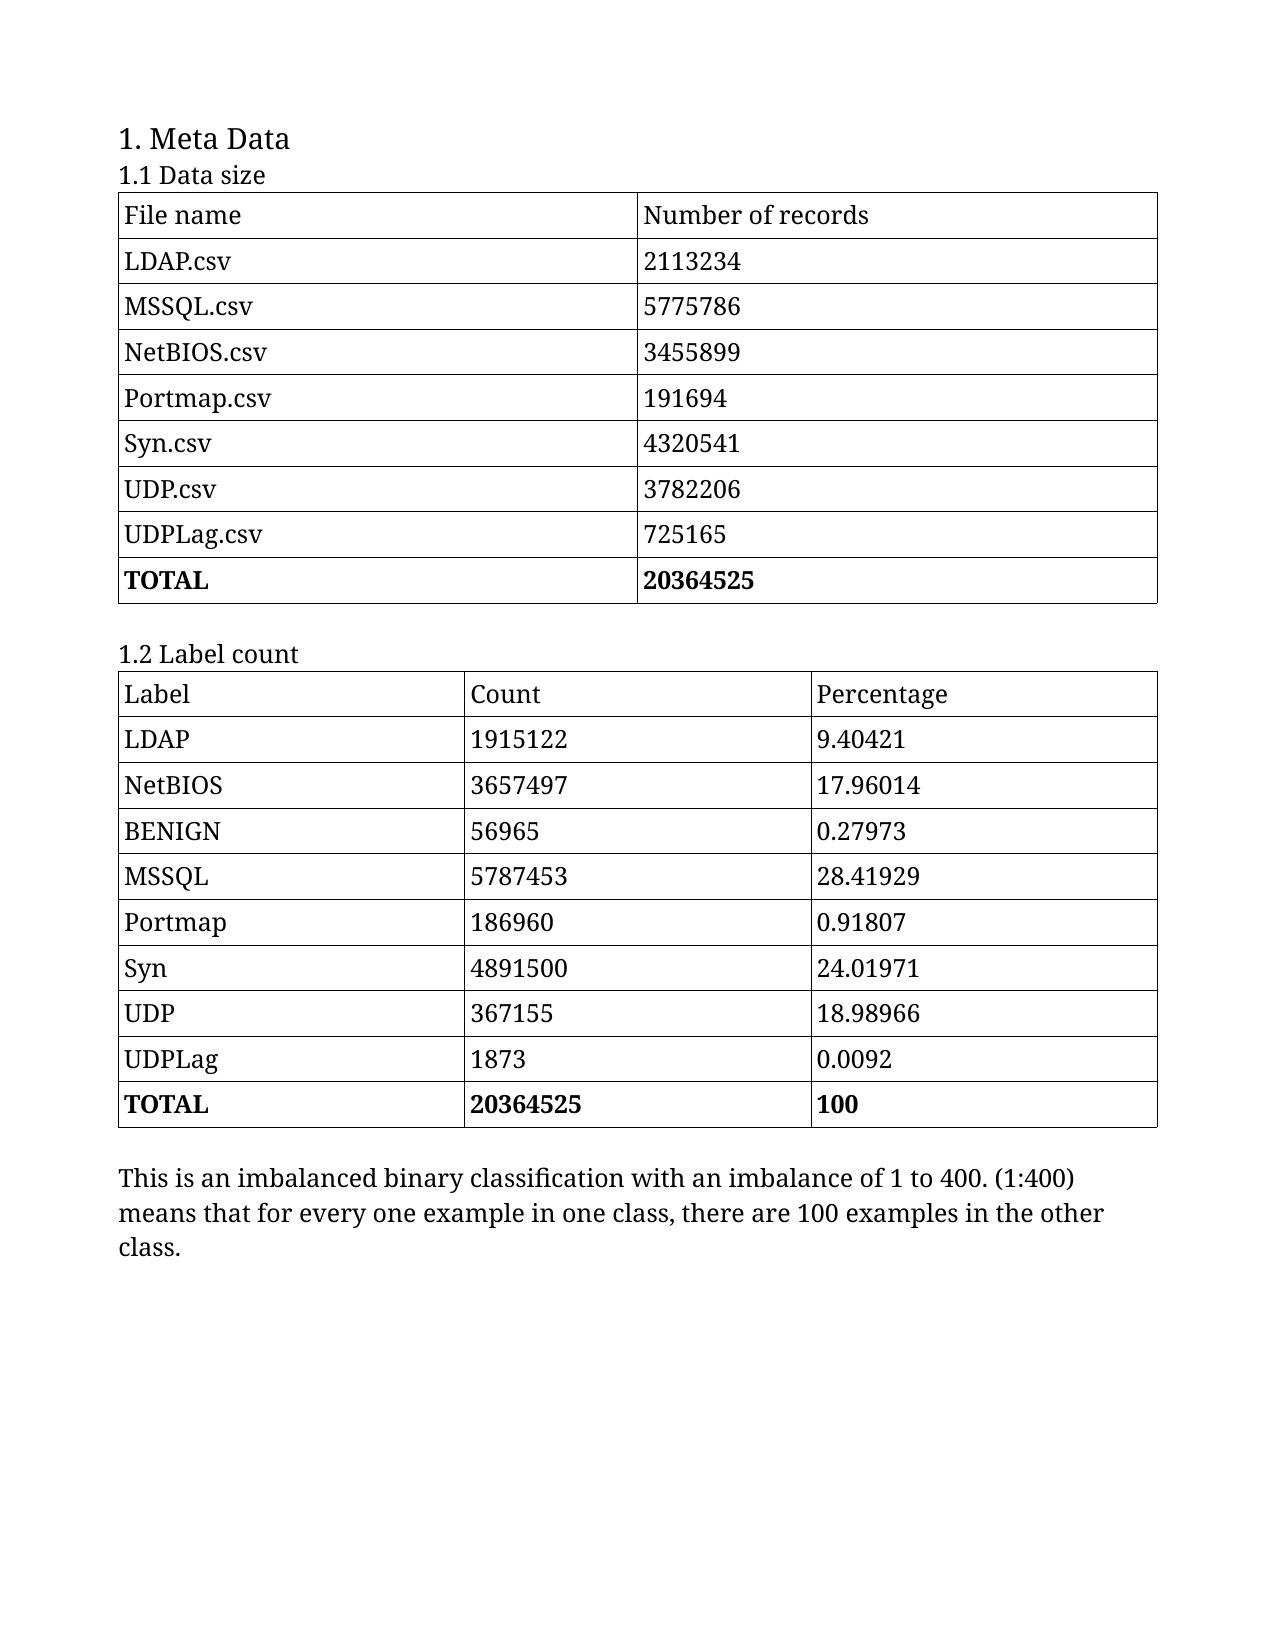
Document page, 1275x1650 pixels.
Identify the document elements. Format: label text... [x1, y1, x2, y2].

table_cell 3782206 [638, 467, 1157, 511]
table_cell NetBIOS.csv [119, 330, 637, 374]
table_cell Portmap [119, 900, 464, 944]
table_cell 1915122 [465, 717, 811, 762]
table_cell 17.96014 [812, 763, 1157, 808]
table_cell 3657497 [465, 763, 811, 808]
table_cell TOTAL [119, 1082, 464, 1127]
table_cell BENIGN [119, 809, 464, 853]
table_header File name [119, 193, 637, 237]
table_cell LDAP.csv [119, 239, 637, 283]
table_cell 5775786 [638, 284, 1157, 329]
table_cell 9.40421 [812, 717, 1157, 762]
table_cell 20364525 [638, 558, 1157, 602]
table_cell 3455899 [638, 330, 1157, 374]
table_cell 4891500 [465, 946, 811, 990]
table_cell 100 [812, 1082, 1157, 1127]
table_cell 1873 [465, 1037, 811, 1081]
table_cell 367155 [465, 991, 811, 1036]
table_cell Syn [119, 946, 464, 990]
table_header Count [465, 672, 811, 716]
table_cell 5787453 [465, 854, 811, 899]
table_cell UDPLag [119, 1037, 464, 1081]
text 1.1 Data size [118, 158, 1157, 192]
table_cell 0.0092 [812, 1037, 1157, 1081]
table_cell 725165 [638, 512, 1157, 557]
table_cell LDAP [119, 717, 464, 762]
table_cell MSSQL [119, 854, 464, 899]
table_cell UDP.csv [119, 467, 637, 511]
table_cell TOTAL [119, 558, 637, 602]
table_cell 28.41929 [812, 854, 1157, 899]
table_cell Portmap.csv [119, 375, 637, 420]
table_cell 20364525 [465, 1082, 811, 1127]
table_cell 0.91807 [812, 900, 1157, 944]
table_cell 0.27973 [812, 809, 1157, 853]
table_cell 56965 [465, 809, 811, 853]
table_cell 4320541 [638, 421, 1157, 466]
table_header Label [119, 672, 464, 716]
table_cell MSSQL.csv [119, 284, 637, 329]
text 1. Meta Data [118, 118, 1157, 158]
table_header Number of records [638, 193, 1157, 237]
table_cell 18.98966 [812, 991, 1157, 1036]
table_cell UDPLag.csv [119, 512, 637, 557]
text This is an imbalanced binary classification with an imbalance of 1 to 400. (1:400) means that for every one example in one class, there are 100 examples in the other class. [118, 1161, 1157, 1263]
table_cell UDP [119, 991, 464, 1036]
text 1.2 Label count [118, 637, 1157, 671]
table_cell 24.01971 [812, 946, 1157, 990]
table_cell Syn.csv [119, 421, 637, 466]
table_cell NetBIOS [119, 763, 464, 808]
table_cell 186960 [465, 900, 811, 944]
table_cell 191694 [638, 375, 1157, 420]
table_cell 2113234 [638, 239, 1157, 283]
table_header Percentage [812, 672, 1157, 716]
